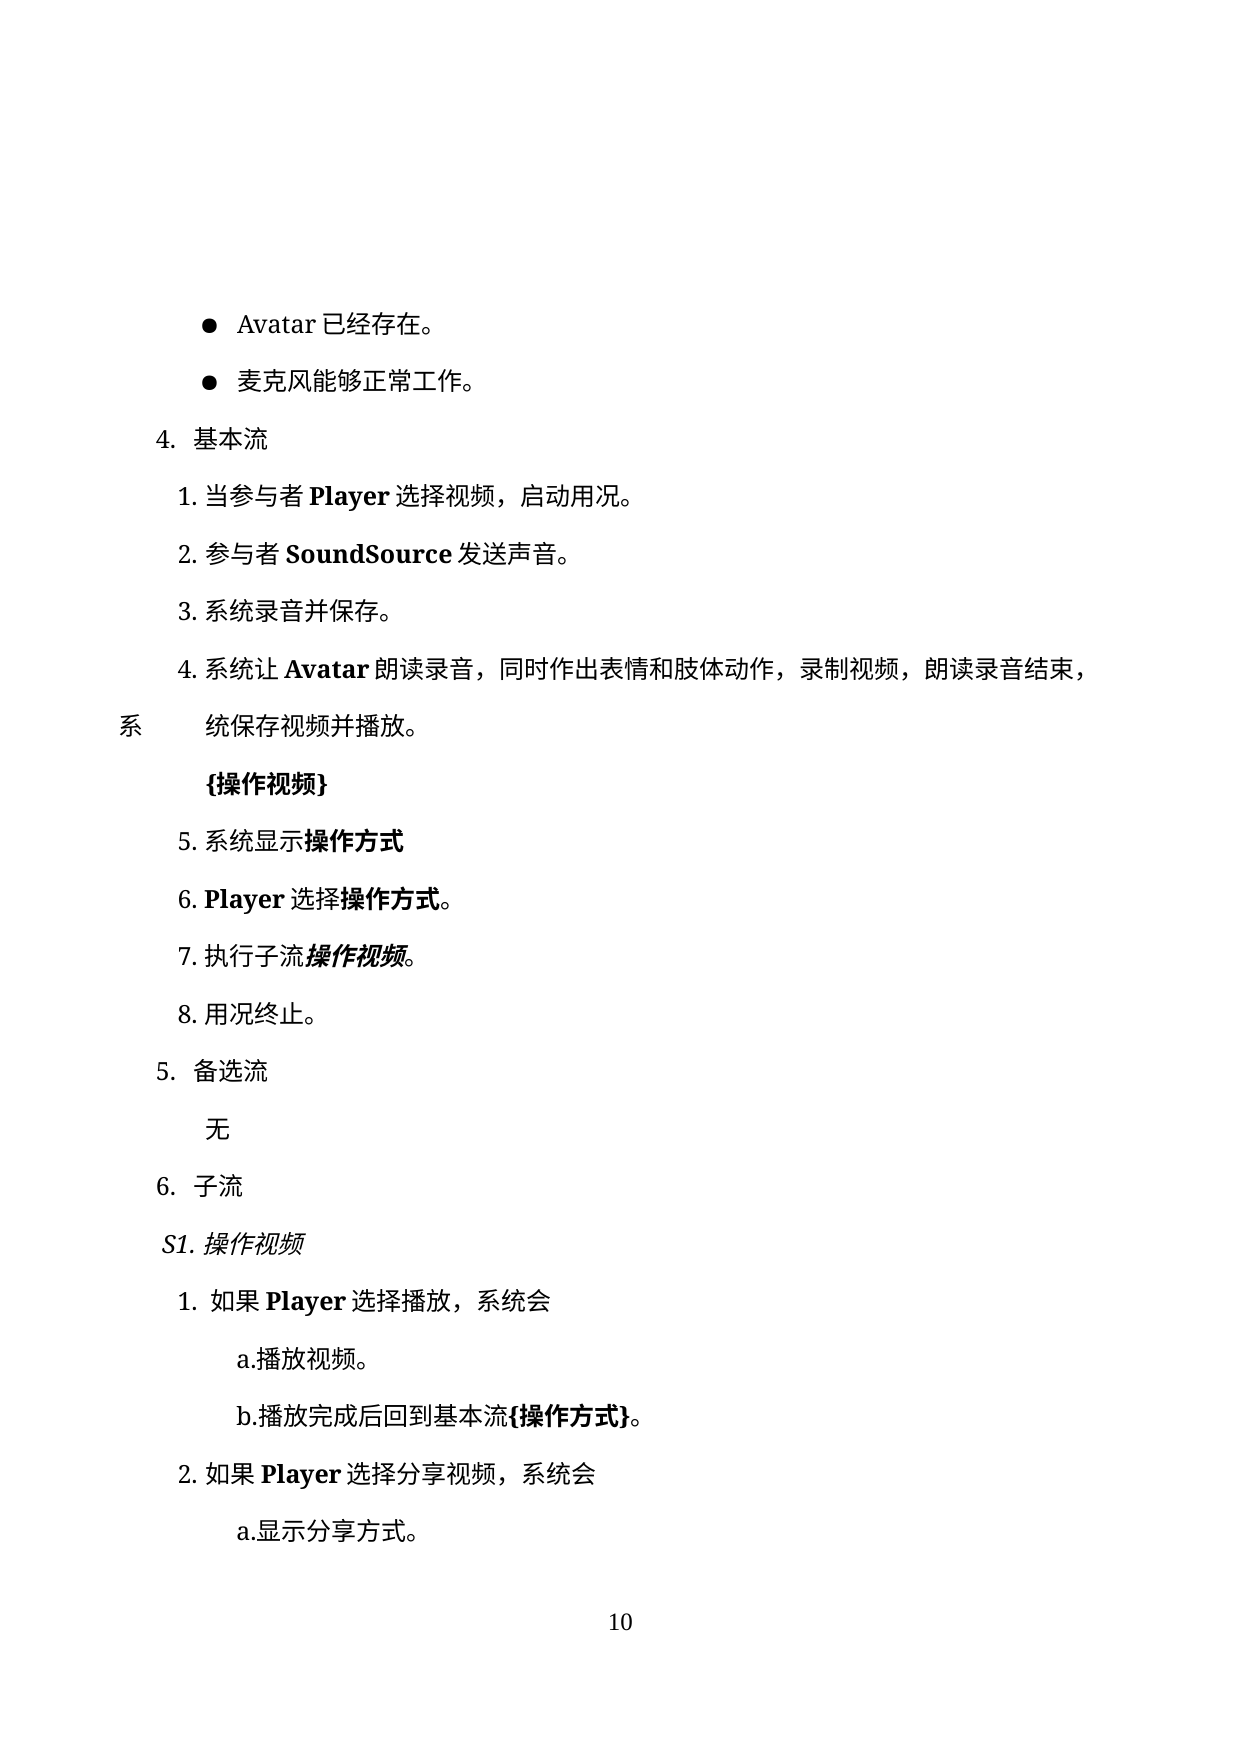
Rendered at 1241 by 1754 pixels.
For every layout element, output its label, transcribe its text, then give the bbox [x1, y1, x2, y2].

list 播放视频。 [118, 1338, 1122, 1376]
list 显示分享方式。 [118, 1511, 1122, 1548]
list 系统让Avatar朗读录音，同时作出表情和肢体动作，录制视频，朗读录音结束，系 统保存视频并播放。 [118, 648, 1122, 743]
list 如果Player选择分享视频，系统会 [118, 1453, 1122, 1491]
list 系统显示操作方式 [118, 821, 1122, 858]
list 系统录音并保存。 [118, 591, 1122, 628]
list 基本流 [156, 418, 1122, 456]
list 备选流 [156, 1051, 1122, 1088]
list {操作视频} [118, 763, 1122, 801]
list 无 [118, 1108, 1122, 1146]
list Player选择操作方式。 [118, 878, 1122, 916]
list 当参与者Player选择视频，启动用况。 [118, 476, 1122, 513]
list 操作视频 [118, 1223, 1122, 1261]
list 用况终止。 [118, 993, 1122, 1031]
list 如果Player选择播放，系统会 [118, 1281, 1122, 1318]
list 参与者SoundSource发送声音。 [118, 533, 1122, 571]
list Avatar已经存在。 [199, 281, 1122, 341]
list 子流 [156, 1166, 1122, 1203]
list 执行子流操作视频。 [118, 936, 1122, 973]
list 麦克风能够正常工作。 [199, 361, 1122, 398]
list 播放完成后回到基本流{操作方式}。 [118, 1396, 1122, 1433]
